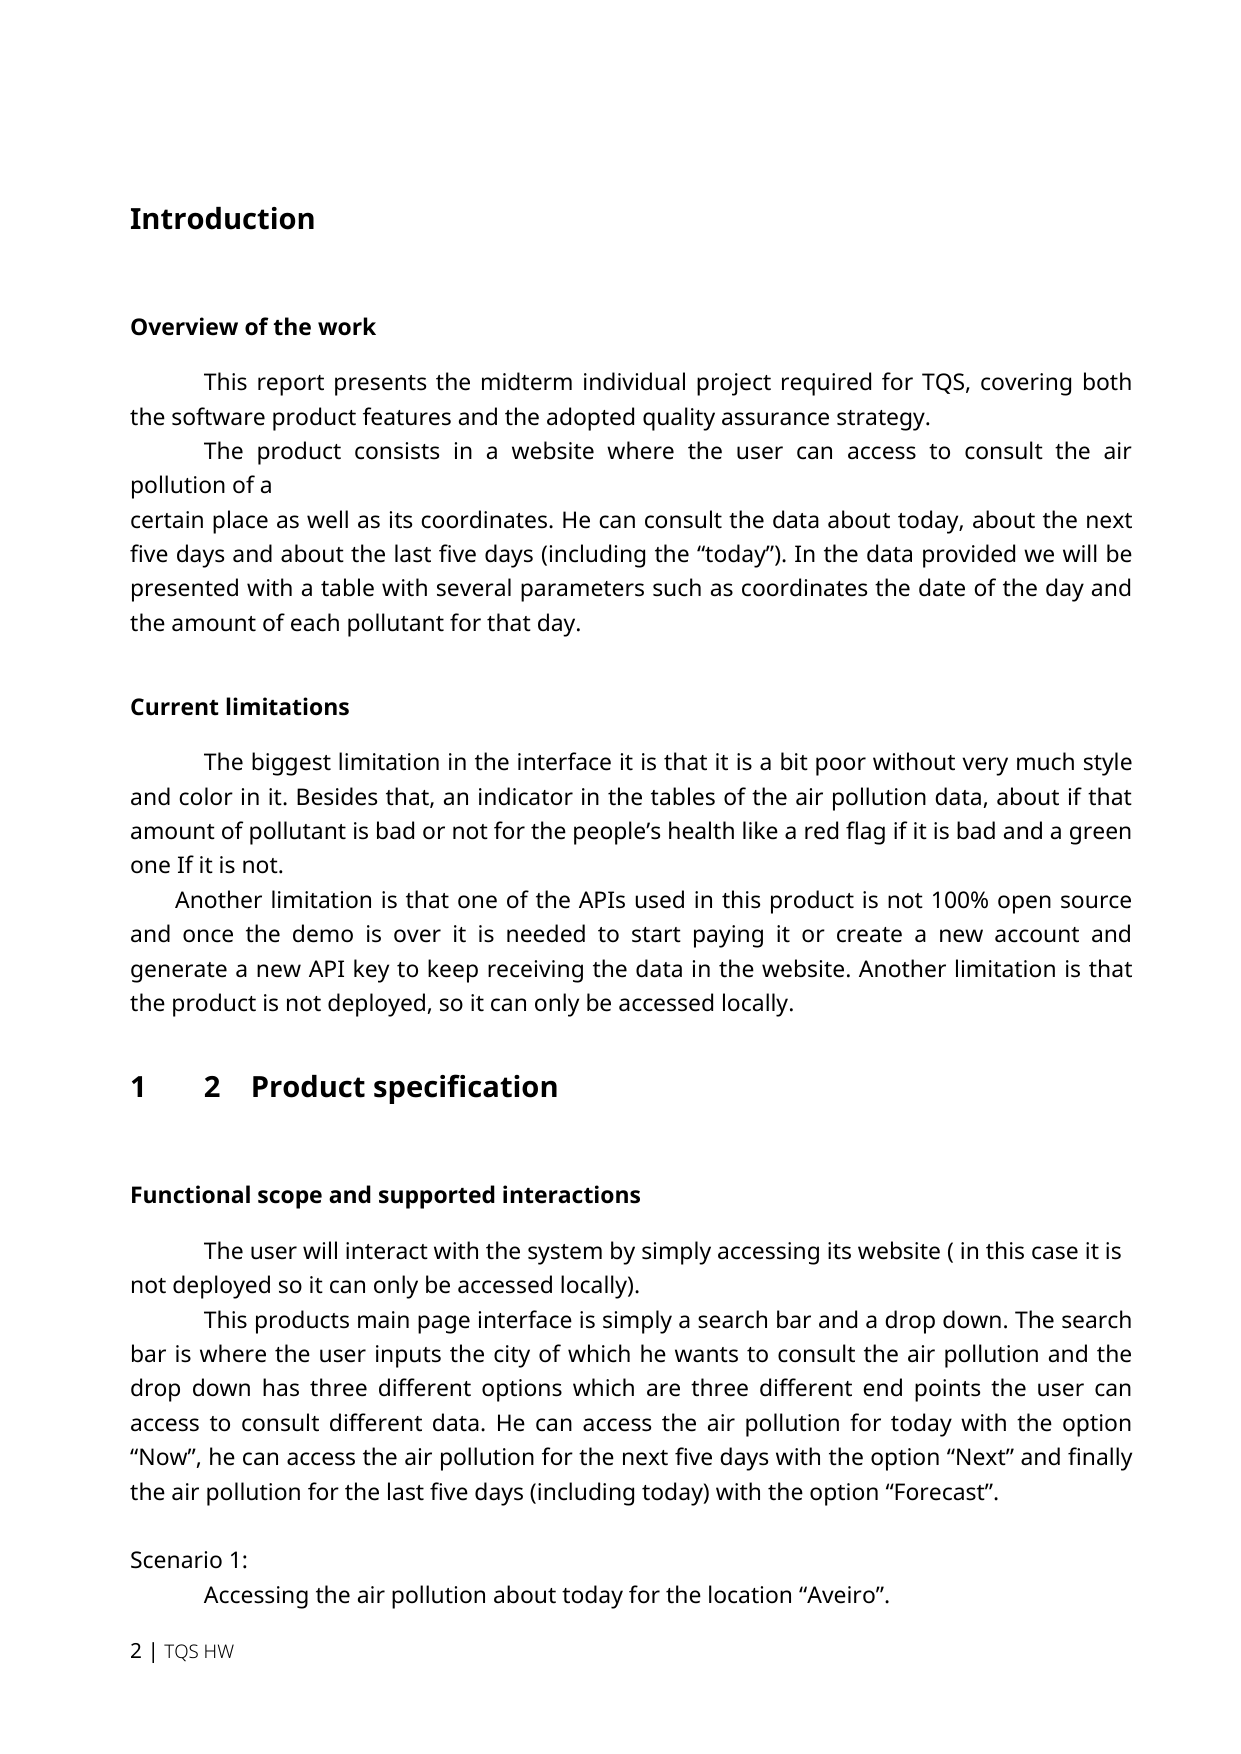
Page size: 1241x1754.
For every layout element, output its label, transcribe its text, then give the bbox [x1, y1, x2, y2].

text The product consists in a website where the user can access to consult the air pollution of a [130, 435, 1134, 500]
subtitle Current limitations [130, 691, 1075, 721]
text This products main page interface is simply a search bar and a drop down. The search bar is where the user inputs the city of which he wants to consult the air pollution and the drop down has three different options which are three different end points the user can access to consult different data. He can access the air pollution for today with the option “Now”, he can access the air pollution for the next five days with the option “Next” and finally the air pollution for the last five days (including today) with the option “Forecast”. [130, 1303, 1134, 1507]
subtitle Introduction [130, 202, 1075, 236]
text certain place as well as its coordinates. He can consult the data about today, about the next five days and about the last five days (including the “today”). In the data provided we will be presented with a table with several parameters such as coordinates the date of the day and the amount of each pollutant for that day. [130, 503, 1134, 638]
text The user will interact with the system by simply accessing its website ( in this case it is not deployed so it can only be accessed locally). [130, 1235, 1134, 1300]
text The biggest limitation in the interface it is that it is a bit poor without very much style and color in it. Besides that, an indicator in the tables of the air pollution data, about if that amount of pollutant is bad or not for the people’s health like a red flag if it is bad and a green one If it is not. [130, 746, 1134, 881]
text Accessing the air pollution about today for the location “Aveiro”. [130, 1578, 1134, 1610]
text This report presents the midterm individual project required for TQS, covering both the software product features and the adopted quality assurance strategy. [130, 366, 1134, 432]
text Scenario 1: [130, 1544, 1134, 1575]
subtitle Functional scope and supported interactions [130, 1179, 1075, 1210]
subtitle Overview of the work [130, 311, 1075, 341]
subtitle 2 Product specification [130, 1071, 1075, 1104]
text Another limitation is that one of the APIs used in this product is not 100% open source and once the demo is over it is needed to start paying it or create a new account and generate a new API key to keep receiving the data in the website. Another limitation is that the product is not deployed, so it can only be accessed locally. [130, 884, 1134, 1018]
